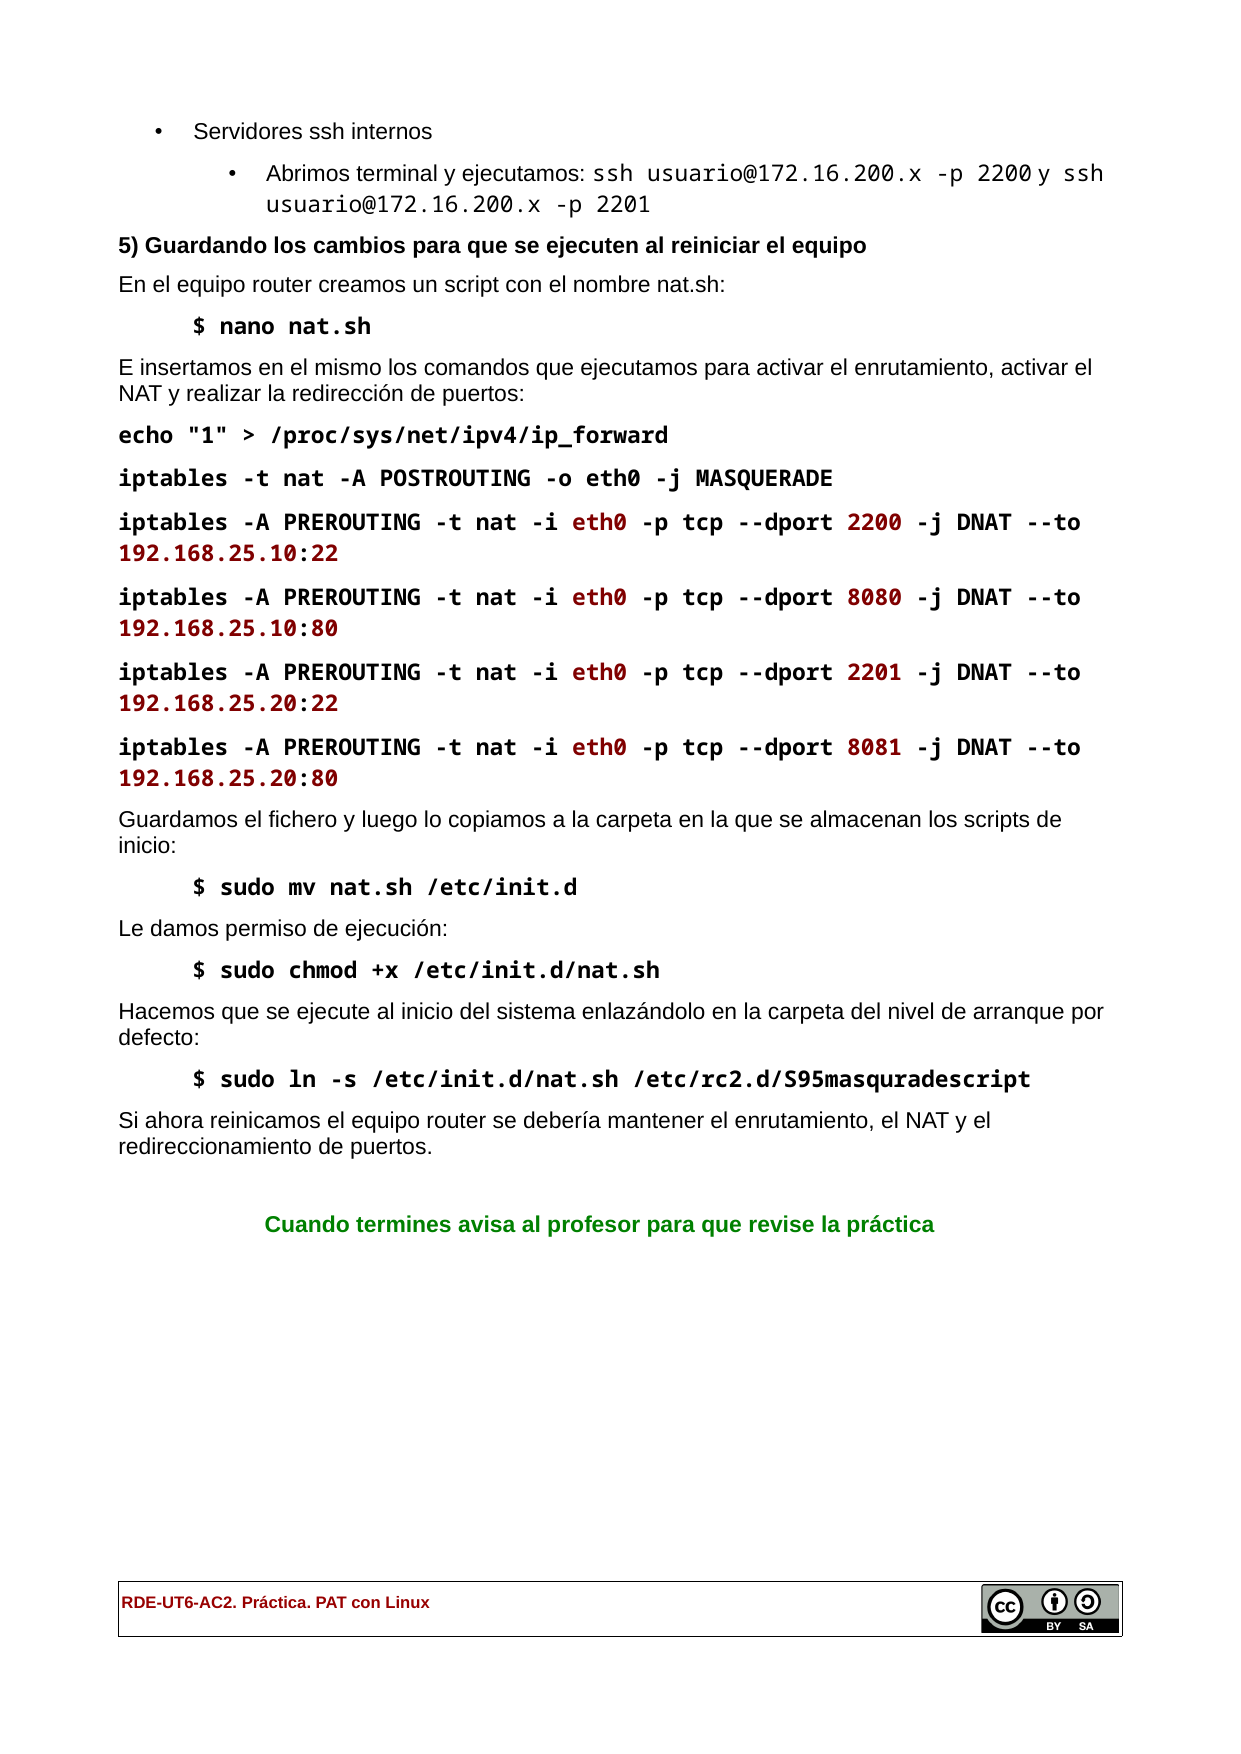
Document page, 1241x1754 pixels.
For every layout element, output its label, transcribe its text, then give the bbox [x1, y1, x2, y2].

text Hacemos que se ejecute al inicio del sistema enlazándolo en la carpeta del nivel de arranque por defecto: [118, 998, 1122, 1050]
text Si ahora reinicamos el equipo router se debería mantener el enrutamiento, el NAT y el redireccionamiento de puertos. [118, 1107, 1122, 1159]
text iptables -A PREROUTING -t nat -i eth0 -p tcp --dport 2201 -j DNAT --to 192.168.25.20:22 [118, 656, 1122, 719]
text echo "1" > /proc/sys/net/ipv4/ip_forward [118, 419, 1122, 450]
text Guardamos el fichero y luego lo copiamos a la carpeta en la que se almacenan los scripts de inicio: [118, 806, 1122, 859]
list Servidores ssh internos [154, 118, 1122, 144]
text iptables -A PREROUTING -t nat -i eth0 -p tcp --dport 2200 -j DNAT --to 192.168.25.10:22 [118, 506, 1122, 569]
text E insertamos en el mismo los comandos que ejecutamos para activar el enrutamiento, activar el NAT y realizar la redirección de puertos: [118, 353, 1122, 406]
text iptables -t nat -A POSTROUTING -o eth0 -j MASQUERADE [118, 462, 1122, 494]
text Le damos permiso de ejecución: [118, 915, 1122, 941]
text Cuando termines avisa al profesor para que revise la práctica [118, 1211, 1122, 1237]
text $ sudo chmod +x /etc/init.d/nat.sh [118, 954, 1122, 985]
picture [981, 1584, 1119, 1633]
text $ sudo mv nat.sh /etc/init.d [118, 871, 1122, 903]
text iptables -A PREROUTING -t nat -i eth0 -p tcp --dport 8080 -j DNAT --to 192.168.25.10:80 [118, 581, 1122, 644]
text 5) Guardando los cambios para que se ejecuten al reiniciar el equipo [118, 232, 1122, 258]
text iptables -A PREROUTING -t nat -i eth0 -p tcp --dport 8081 -j DNAT --to 192.168.25.20:80 [118, 731, 1122, 794]
text En el equipo router creamos un script con el nombre nat.sh: [118, 271, 1122, 297]
text $ sudo ln -s /etc/init.d/nat.sh /etc/rc2.d/S95masquradescript [118, 1063, 1122, 1094]
list Abrimos terminal y ejecutamos: ssh usuario@172.16.200.x -p 2200 y ssh usuario@172.16.200.x -p 2201 [228, 157, 1122, 219]
text $ nano nat.sh [192, 310, 1122, 341]
